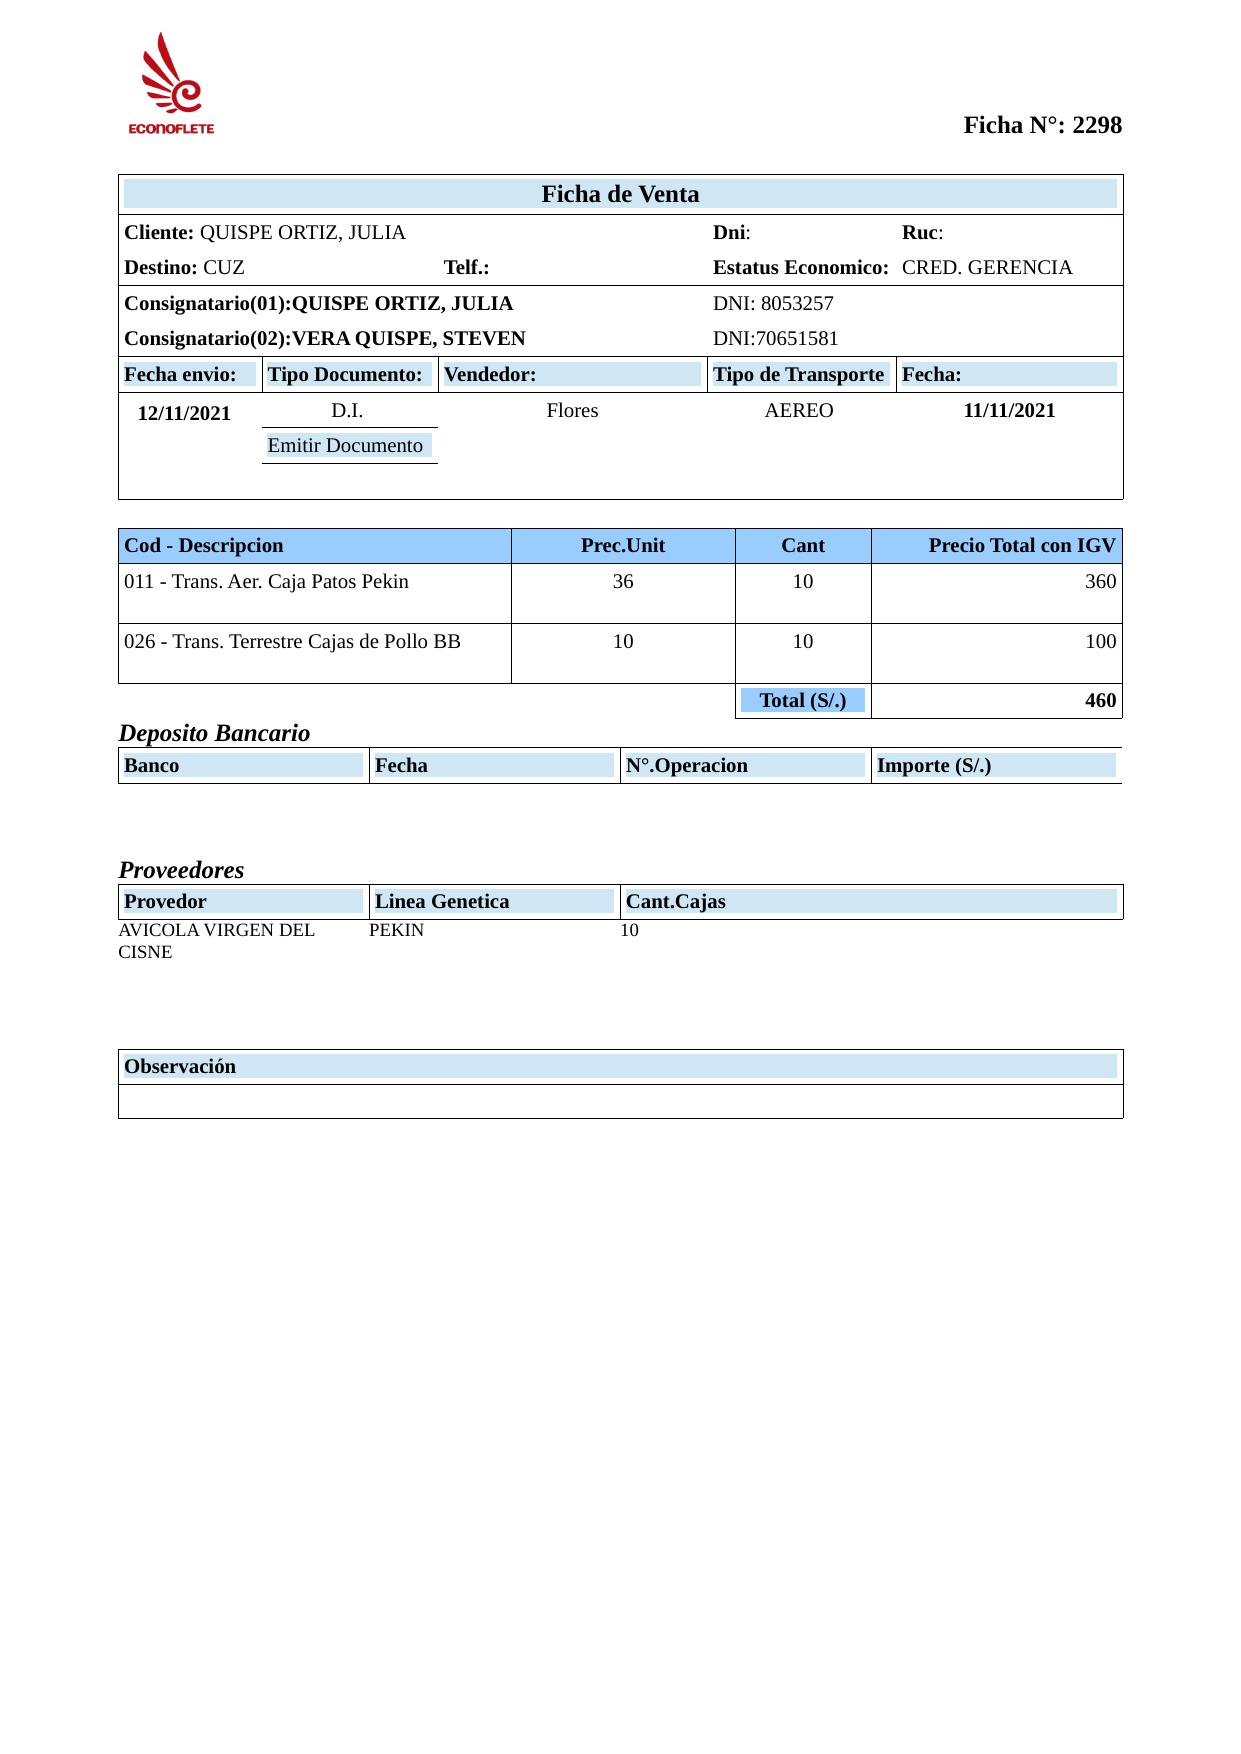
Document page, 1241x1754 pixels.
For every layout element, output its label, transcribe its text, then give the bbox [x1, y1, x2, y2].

table_cell [369, 984, 620, 1006]
table_header Cod - Descripcion [119, 529, 511, 563]
text Deposito Bancario [118, 718, 1122, 747]
table_cell Ruc: [896, 215, 1123, 249]
table_cell 10 [620, 920, 1123, 962]
table_cell [511, 684, 735, 718]
table_cell D.I. [262, 393, 438, 427]
table_header Cant.Cajas [621, 885, 1123, 919]
table_cell 100 [872, 624, 1122, 682]
table_cell [620, 807, 871, 831]
table_cell [871, 784, 1122, 807]
table_cell DNI: 8053257 [707, 286, 1123, 321]
table_cell [118, 784, 369, 807]
table_cell [118, 1027, 369, 1049]
table_cell [369, 784, 620, 807]
table_cell [118, 963, 369, 984]
table_cell Cliente: QUISPE ORTIZ, JULIA [119, 215, 707, 249]
table_cell PEKIN [369, 920, 620, 962]
table_cell [871, 807, 1122, 831]
table_cell [369, 807, 620, 831]
table_cell 10 [736, 564, 871, 623]
table_cell 11/11/2021 [896, 393, 1123, 498]
table_cell DNI:70651581 [707, 321, 1123, 356]
table_cell [369, 831, 620, 855]
table_cell [369, 1006, 620, 1027]
table_cell [369, 1027, 620, 1049]
table_cell Fecha: [897, 357, 1123, 392]
table_header Precio Total con IGV [872, 529, 1122, 563]
table_cell Estatus Economico: [707, 249, 896, 285]
table_cell [620, 831, 871, 855]
table_cell Telf.: [438, 249, 707, 285]
table_header Linea Genetica [370, 885, 620, 919]
table_cell Destino: CUZ [119, 249, 438, 285]
table_cell 10 [736, 624, 871, 682]
table_cell Tipo de Transporte [708, 357, 896, 392]
table_cell [369, 963, 620, 984]
table_cell [620, 984, 1123, 1006]
table_cell [118, 1006, 369, 1027]
table_header N°.Operacion [621, 748, 871, 782]
table_cell [118, 831, 369, 855]
table_cell 026 - Trans. Terrestre Cajas de Pollo BB [119, 624, 511, 682]
table_cell 360 [872, 564, 1122, 623]
table_cell Fecha envio: [119, 357, 262, 392]
picture [118, 31, 225, 134]
table_header Banco [119, 748, 369, 782]
table_cell Emitir Documento [262, 428, 438, 463]
table_cell [620, 784, 871, 807]
table_cell 12/11/2021 [119, 393, 262, 498]
table_header Observación [119, 1050, 1123, 1084]
table_cell [118, 807, 369, 831]
table_cell [262, 464, 438, 498]
table_cell Dni: [707, 215, 896, 249]
table_cell 011 - Trans. Aer. Caja Patos Pekin [119, 564, 511, 623]
table_header Provedor [119, 885, 369, 919]
table_cell 460 [872, 684, 1122, 718]
table_header Ficha de Venta [119, 175, 1123, 214]
table_cell Consignatario(01):QUISPE ORTIZ, JULIA [119, 286, 707, 321]
table_header Cant [736, 529, 871, 563]
table_cell AVICOLA VIRGEN DEL CISNE [118, 920, 369, 962]
table_cell AEREO [707, 393, 896, 498]
table_cell [118, 984, 369, 1006]
table_cell [620, 1006, 1123, 1027]
table_cell Vendedor: [439, 357, 707, 392]
table_cell Consignatario(02):VERA QUISPE, STEVEN [119, 321, 707, 356]
table_cell [620, 1027, 1123, 1049]
table_cell [620, 963, 1123, 984]
table_cell [119, 1085, 1123, 1117]
table_header Prec.Unit [512, 529, 735, 563]
table_cell Flores [438, 393, 707, 498]
table_header Fecha [370, 748, 620, 782]
table_cell Total (S/.) [736, 684, 871, 718]
table_header Importe (S/.) [872, 748, 1122, 782]
table_cell 10 [512, 624, 735, 682]
table_cell 36 [512, 564, 735, 623]
text Proveedores [118, 855, 1122, 883]
table_cell Tipo Documento: [263, 357, 438, 392]
table_cell CRED. GERENCIA [896, 249, 1123, 285]
table_cell [118, 684, 511, 718]
table_cell [871, 831, 1122, 855]
